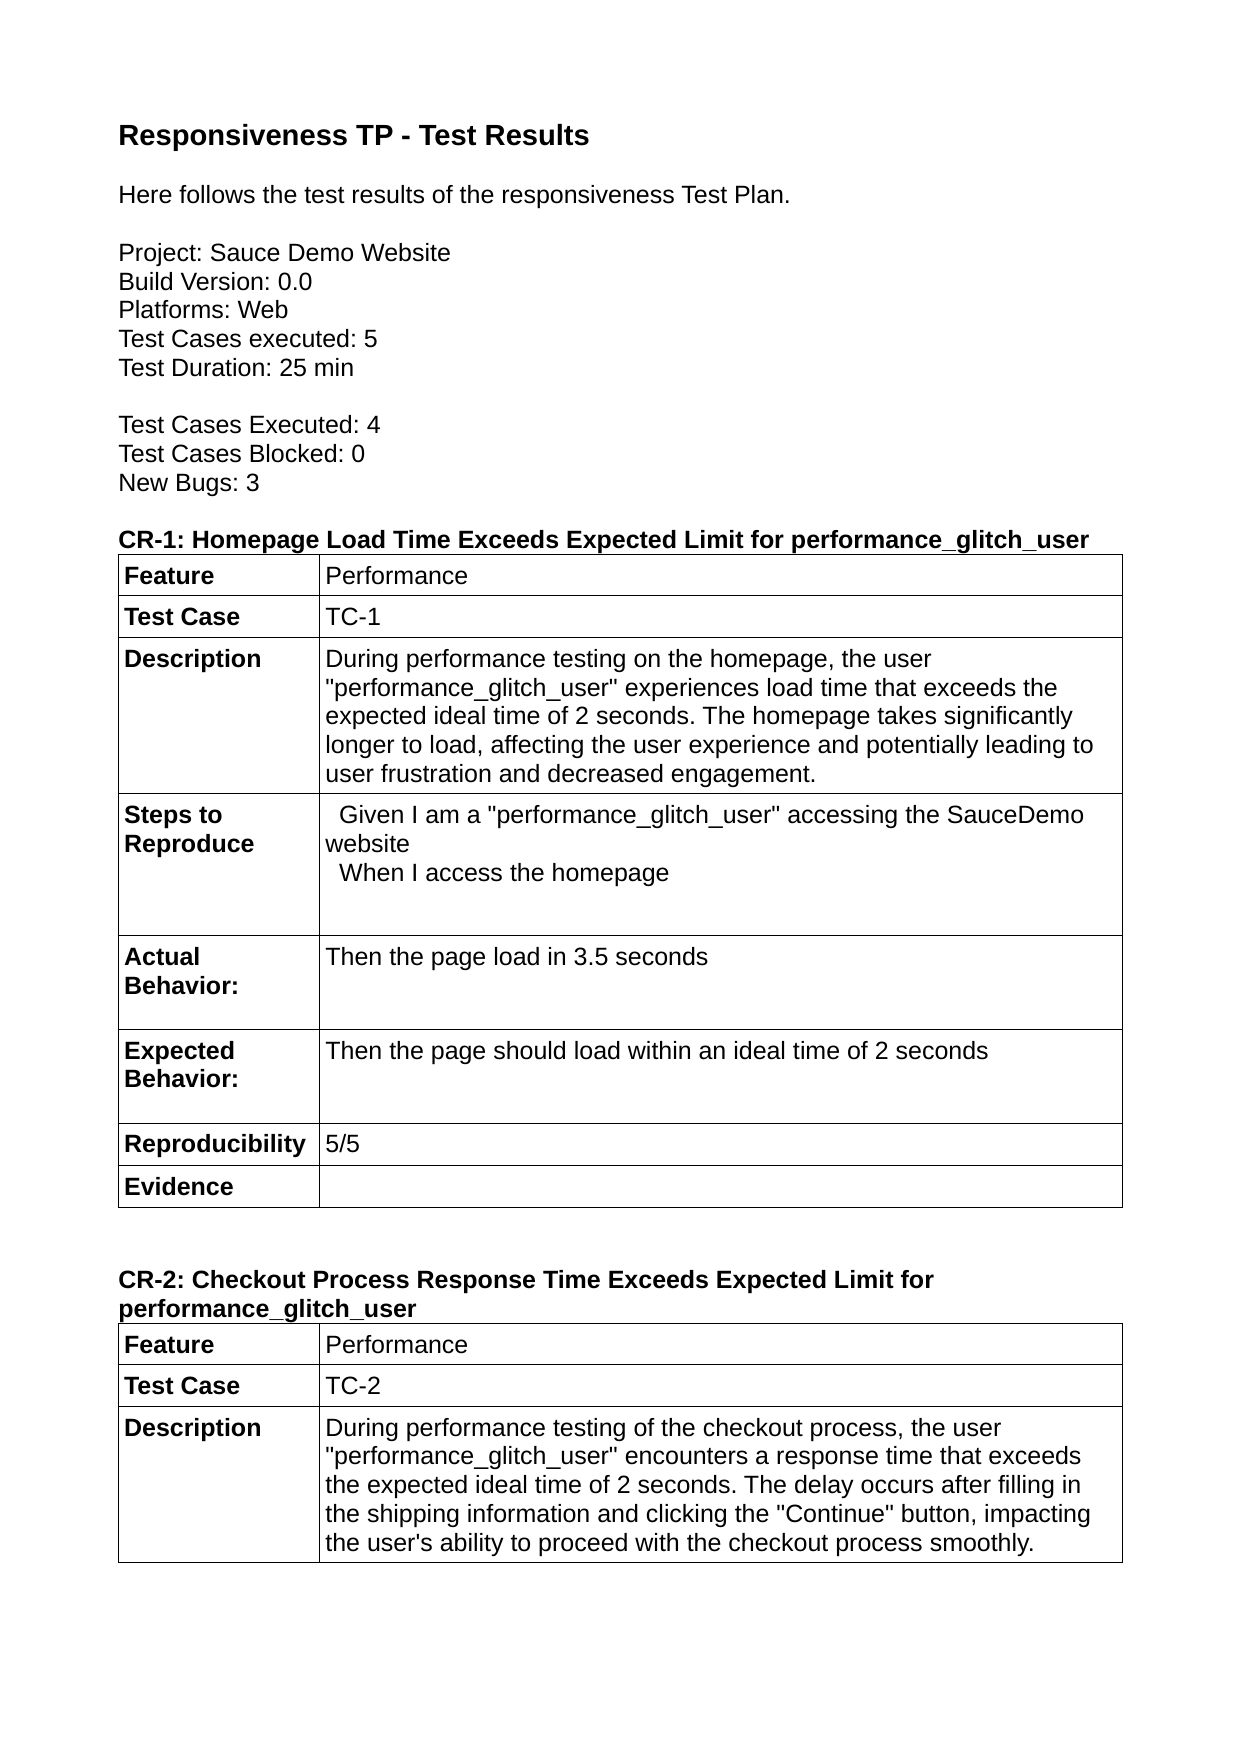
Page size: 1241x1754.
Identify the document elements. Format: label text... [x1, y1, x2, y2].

table_cell During performance testing of the checkout process, the user "performance_glitch_user" encounters a response time that exceeds the expected ideal time of 2 seconds. The delay occurs after filling in the shipping information and clicking the "Continue" button, impacting the user's ability to proceed with the checkout process smoothly. [320, 1407, 1122, 1562]
table_cell Test Case [119, 1365, 319, 1406]
table_cell Evidence [119, 1166, 319, 1207]
text CR-2: Checkout Process Response Time Exceeds Expected Limit for performance_glitch_user [118, 1266, 1122, 1323]
text Platforms: Web [118, 295, 1122, 324]
table_cell During performance testing on the homepage, the user "performance_glitch_user" experiences load time that exceeds the expected ideal time of 2 seconds. The homepage takes significantly longer to load, affecting the user experience and potentially leading to user frustration and decreased engagement. [320, 638, 1122, 793]
table_cell Reproducibility [119, 1124, 319, 1165]
table_cell Steps to Reproduce [119, 794, 319, 935]
table_header Performance [320, 1324, 1122, 1364]
table_cell TC-2 [320, 1365, 1122, 1406]
text New Bugs: 3 [118, 468, 1122, 497]
text CR-1: Homepage Load Time Exceeds Expected Limit for performance_glitch_user [118, 525, 1122, 554]
table_cell Description [119, 638, 319, 793]
table_cell Test Case [119, 596, 319, 637]
table_cell [320, 1166, 1122, 1207]
table_cell Then the page should load within an ideal time of 2 seconds [320, 1030, 1122, 1123]
table_cell TC-1 [320, 596, 1122, 637]
table_cell Given I am a "performance_glitch_user" accessing the SauceDemo website When I access the homepage [320, 794, 1122, 935]
text Test Cases executed: 5 [118, 324, 1122, 353]
table_cell Expected Behavior: [119, 1030, 319, 1123]
text Project: Sauce Demo Website [118, 238, 1122, 267]
table_cell Description [119, 1407, 319, 1562]
table_header Feature [119, 555, 319, 595]
text Build Version: 0.0 [118, 267, 1122, 295]
table_cell Actual Behavior: [119, 936, 319, 1029]
text Here follows the test results of the responsiveness Test Plan. [118, 180, 1122, 209]
table_cell Then the page load in 3.5 seconds [320, 936, 1122, 1029]
table_header Feature [119, 1324, 319, 1364]
table_header Performance [320, 555, 1122, 595]
table_cell 5/5 [320, 1124, 1122, 1165]
text Responsiveness TP - Test Results [118, 118, 1122, 152]
text Test Cases Executed: 4 [118, 410, 1122, 439]
text Test Cases Blocked: 0 [118, 439, 1122, 468]
text Test Duration: 25 min [118, 353, 1122, 382]
